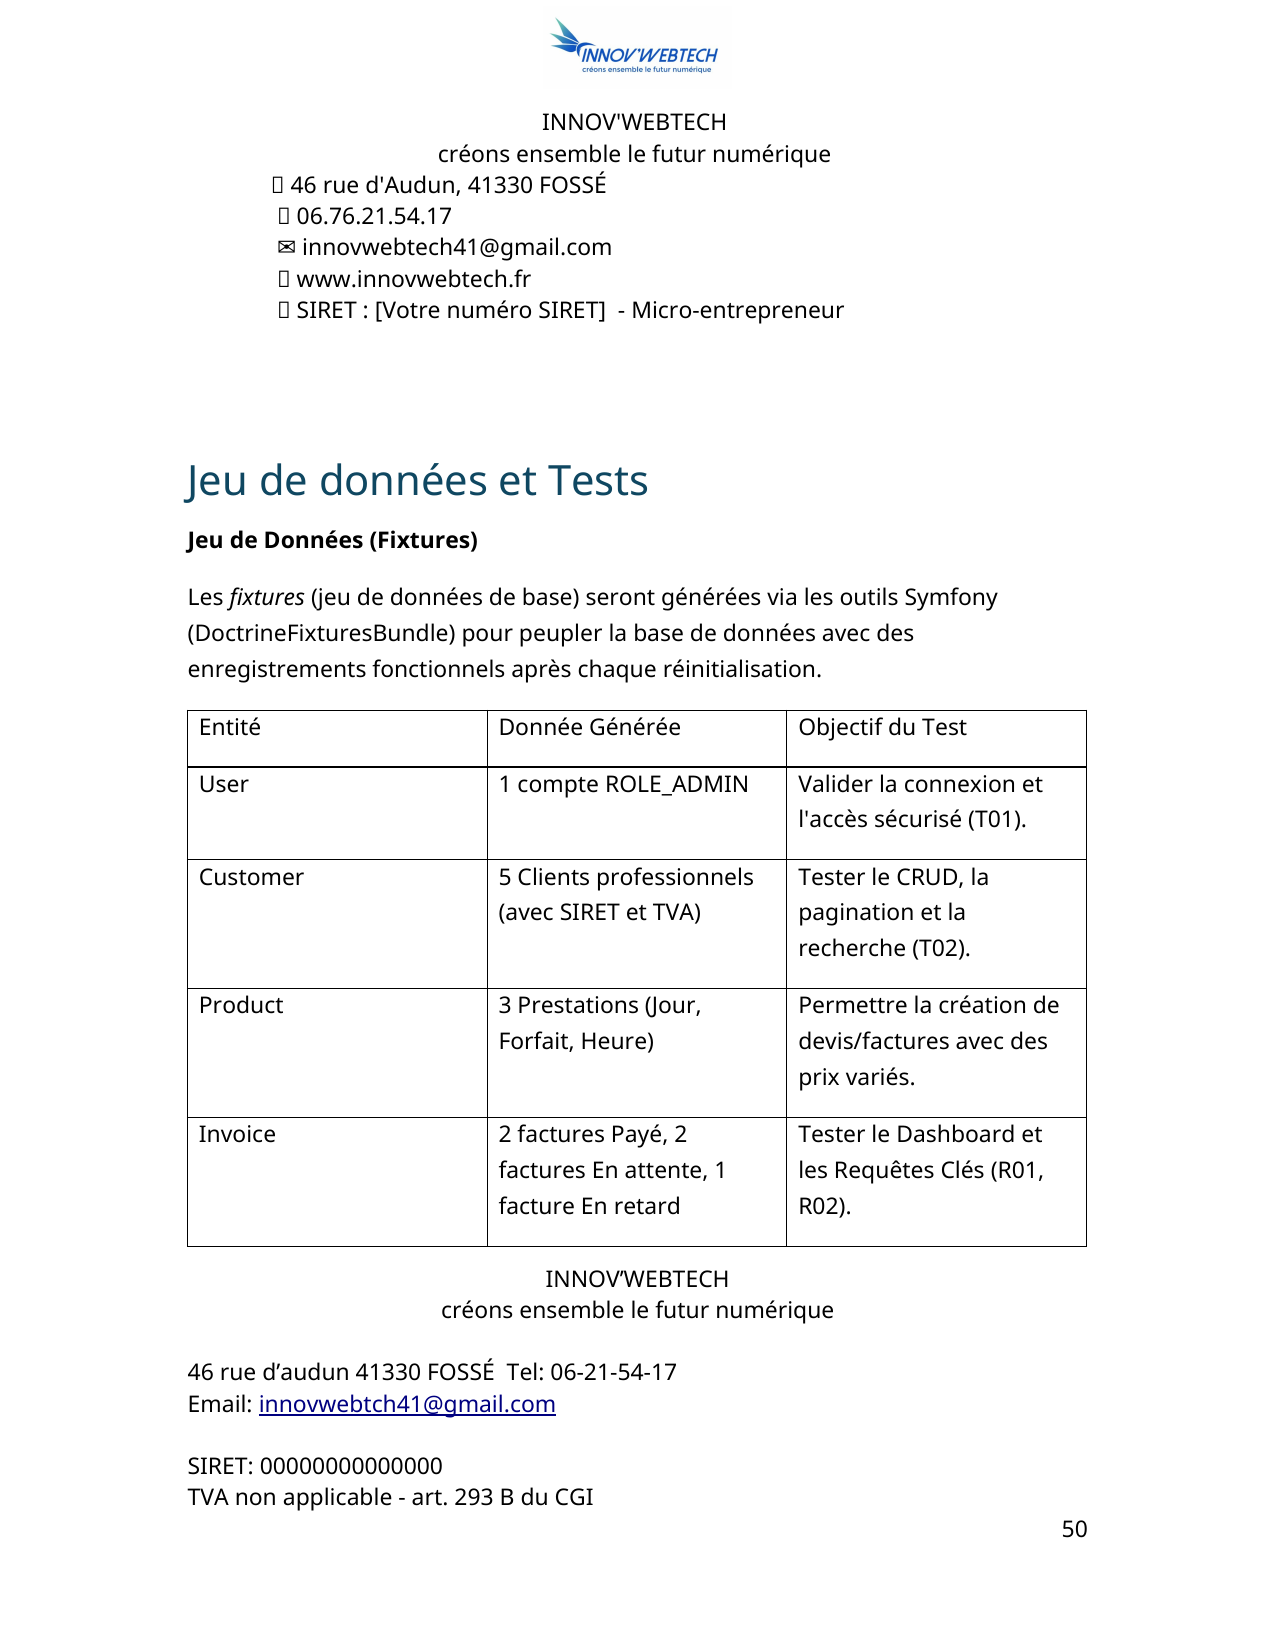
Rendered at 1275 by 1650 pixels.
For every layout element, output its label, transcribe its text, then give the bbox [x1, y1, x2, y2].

table_cell Permettre la création de devis/factures avec des prix variés. [787, 989, 1086, 1117]
table_cell 2 factures Payé, 2 factures En attente, 1 facture En retard [488, 1118, 786, 1246]
table_cell Tester le Dashboard et les Requêtes Clés (R01, R02). [787, 1118, 1086, 1246]
table_cell Invoice [188, 1118, 487, 1246]
table_cell 1 compte ROLE_ADMIN [488, 768, 786, 859]
table_cell Customer [188, 860, 487, 988]
table_header Donnée Générée [488, 711, 786, 766]
text Les fixtures (jeu de données de base) seront générées via les outils Symfony (DoctrineFixturesBundle) pour peupler la base de données avec des enregistrements fonctionnels après chaque réinitialisation. [187, 581, 1087, 684]
table_cell Product [188, 989, 487, 1117]
table_cell Tester le CRUD, la pagination et la recherche (T02). [787, 860, 1086, 988]
table_cell 5 Clients professionnels (avec SIRET et TVA) [488, 860, 786, 988]
table_cell 3 Prestations (Jour, Forfait, Heure) [488, 989, 786, 1117]
table_cell User [188, 768, 487, 859]
subtitle Jeu de données et Tests [187, 451, 1087, 507]
text Jeu de Données (Fixtures) [187, 524, 1087, 555]
table_header Entité [188, 711, 487, 766]
table_header Objectif du Test [787, 711, 1086, 766]
table_cell Valider la connexion et l'accès sécurisé (T01). [787, 768, 1086, 859]
